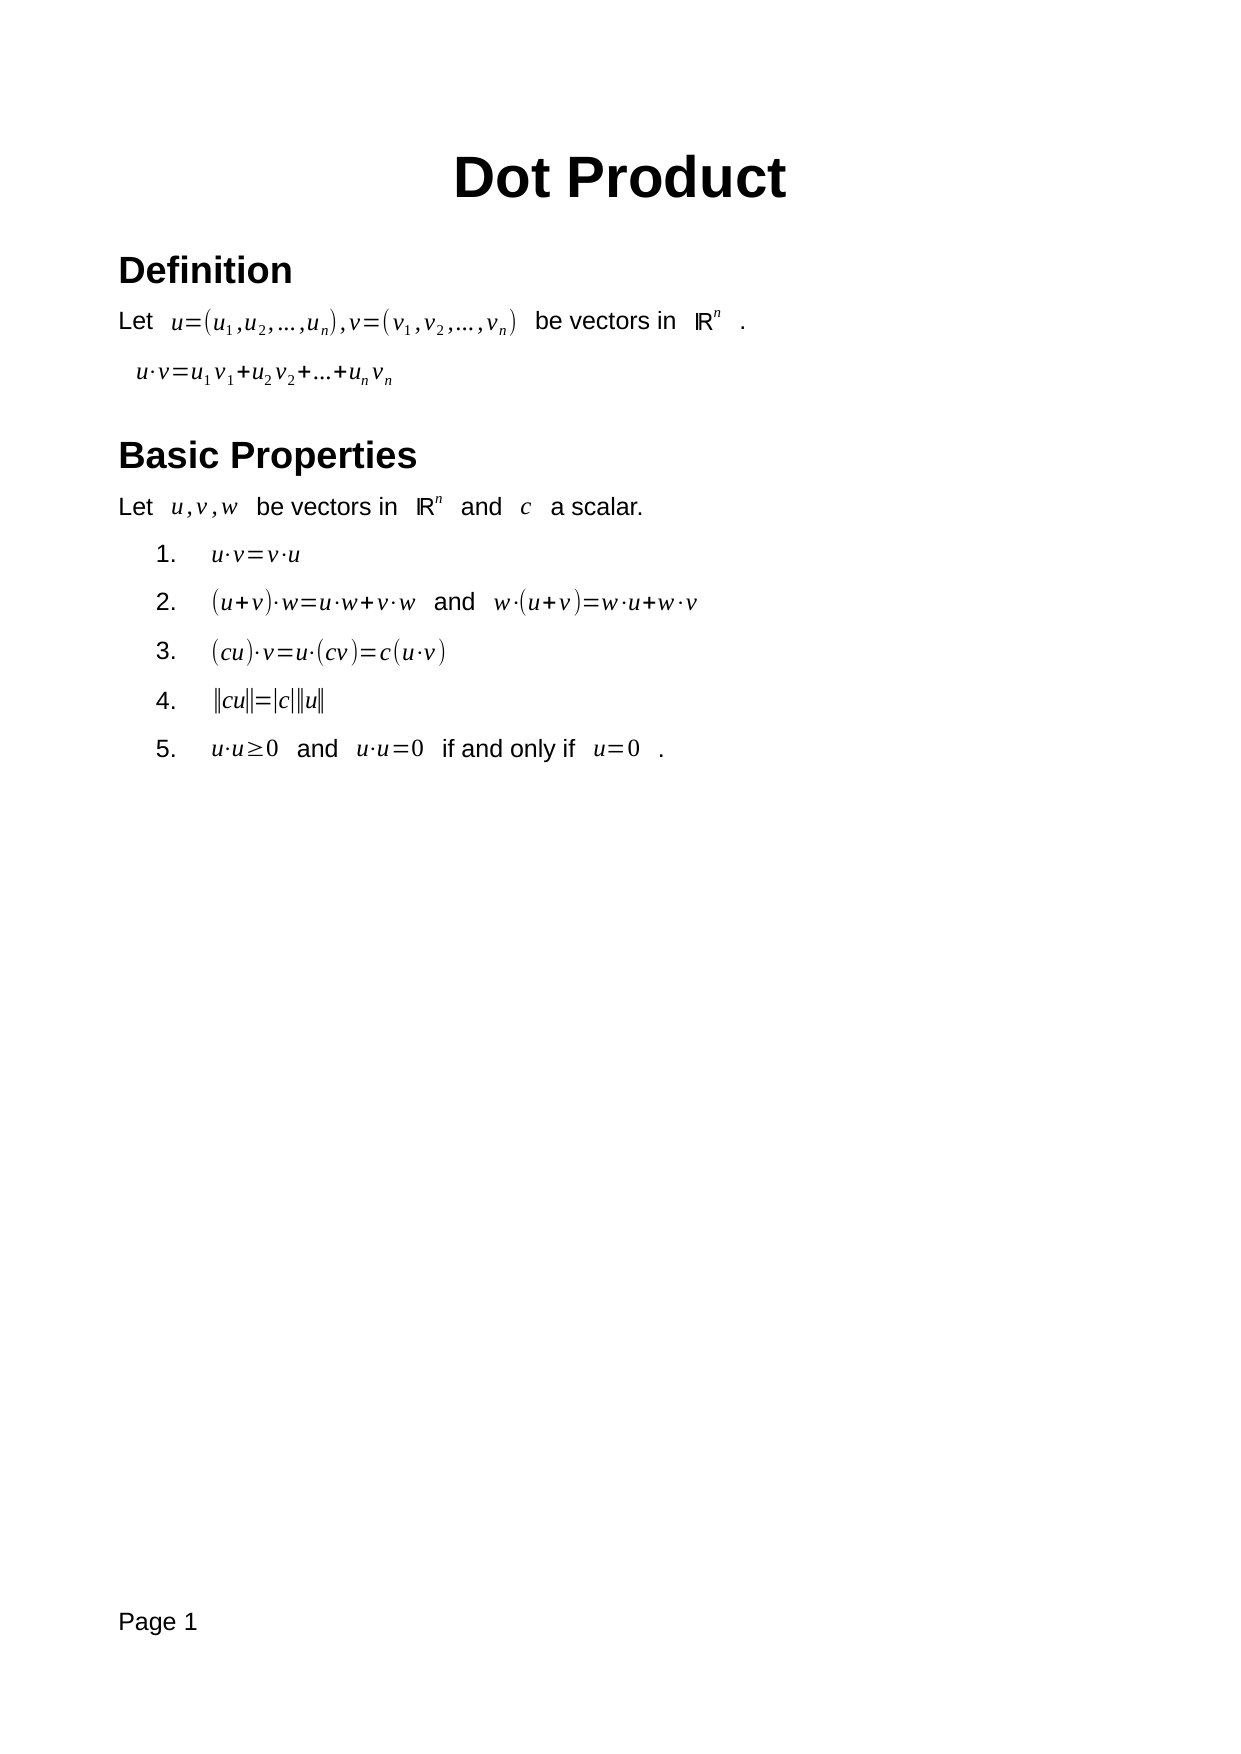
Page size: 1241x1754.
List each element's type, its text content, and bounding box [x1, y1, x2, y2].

text Letbe vectors in. [118, 304, 1122, 339]
subtitle Definition [118, 248, 1122, 291]
title Dot Product [118, 143, 1122, 210]
subtitle Basic Properties [118, 433, 1122, 477]
text Letbe vectors inanda scalar. [118, 489, 1122, 520]
list andif and only if. [156, 733, 1122, 762]
list and [156, 587, 1122, 617]
